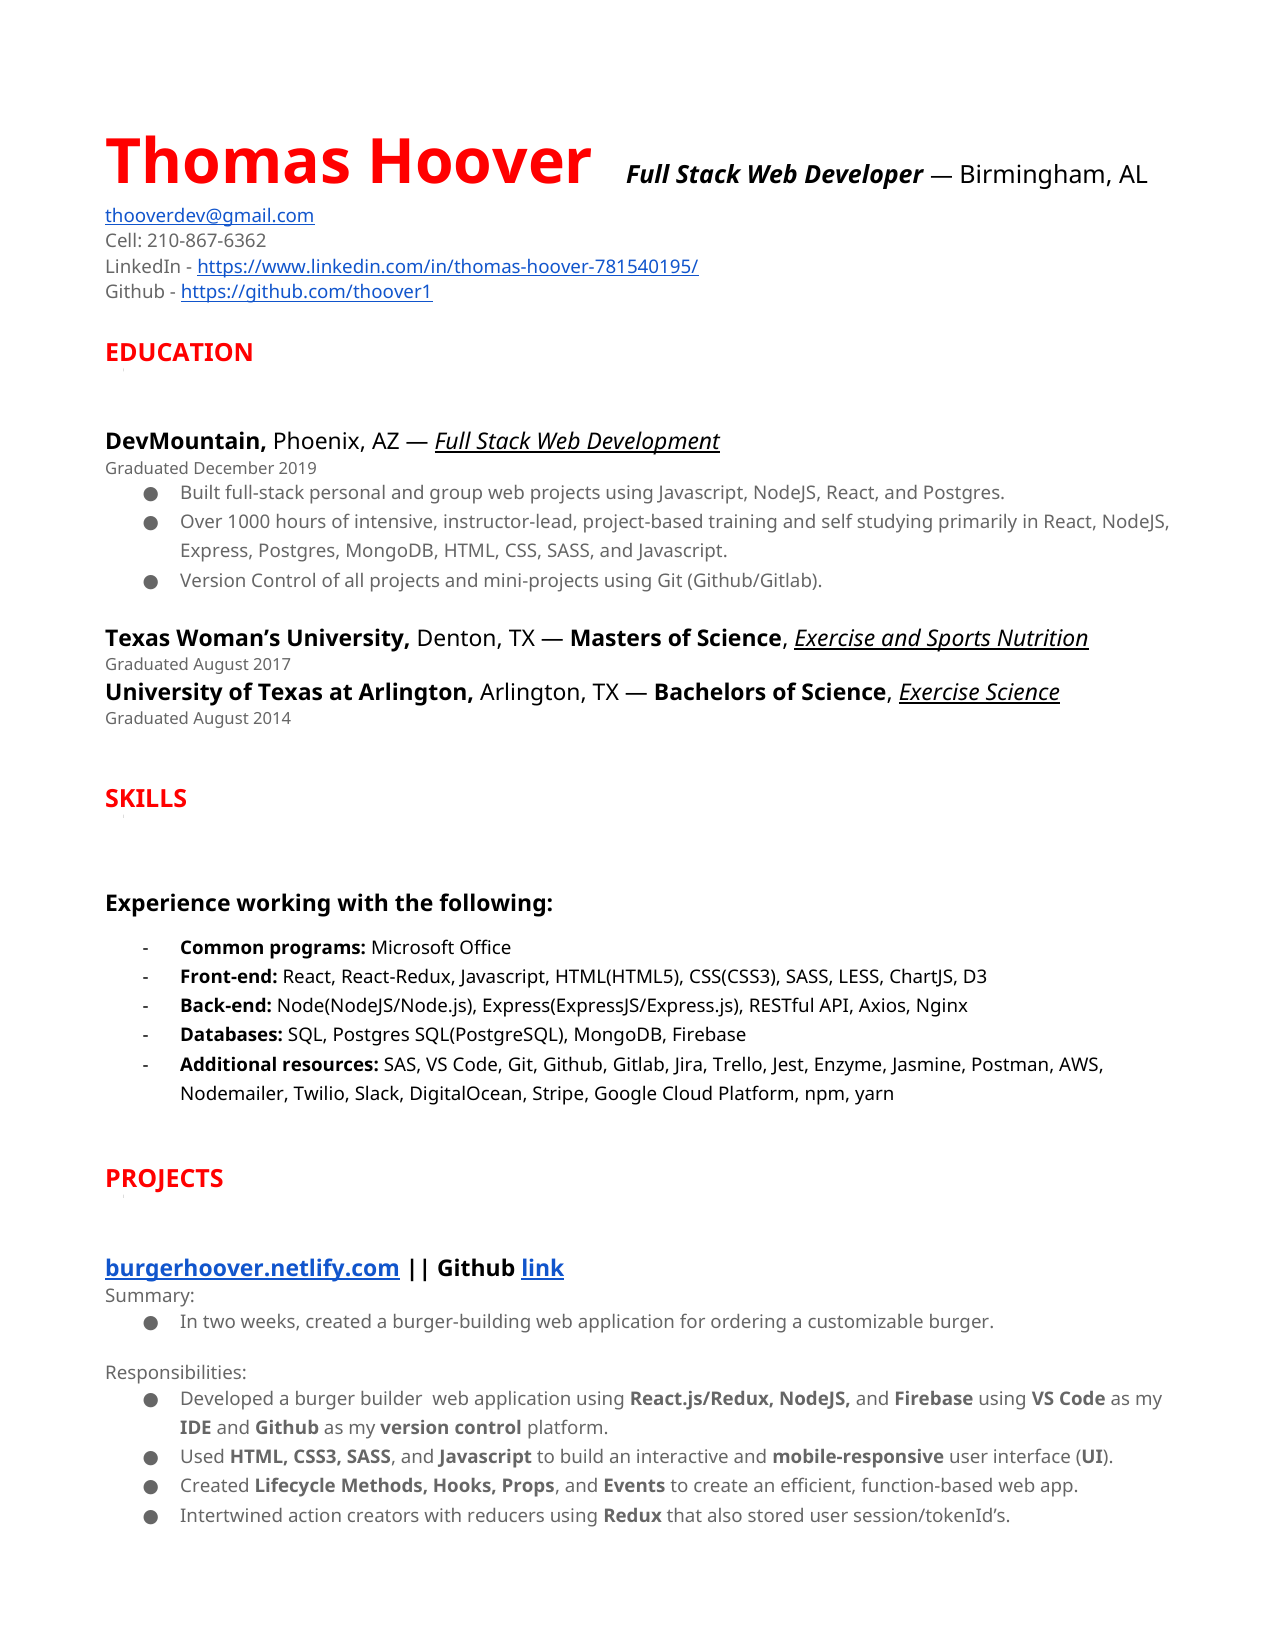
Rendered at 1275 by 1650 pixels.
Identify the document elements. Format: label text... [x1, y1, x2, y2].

table_cell EDUCATION DevMountain, Phoenix, AZ — Full Stack Web Development Graduated December 2019 Built full-stack personal and group web projects using Javascript, NodeJS, React, and Postgres. Over 1000 hours of intensive, instructor-lead, project-based training and self studying primarily in React, NodeJS, Express, Postgres, MongoDB, HTML, CSS, SASS, and Javascript. Version Control of all projects and mini-projects using Git (Github/Gitlab). Texas Woman’s University, Denton, TX — Masters of Science, Exercise and Sports Nutrition Graduated August 2017 University of Texas at Arlington, Arlington, TX — Bachelors of Science, Exercise Science Graduated August 2014 SKILLS Experience working with the following: Common programs: Microsoft Office Front-end: React, React-Redux, Javascript, HTML(HTML5), CSS(CSS3), SASS, LESS, ChartJS, D3 Back-end: Node(NodeJS/Node.js), Express(ExpressJS/Express.js), RESTful API, Axios, Nginx Databases: SQL, Postgres SQL(PostgreSQL), MongoDB, Firebase Additional resources: SAS, VS Code, Git, Github, Gitlab, Jira, Trello, Jest, Enzyme, Jasmine, Postman, AWS, Nodemailer, Twilio, Slack, DigitalOcean, Stripe, Google Cloud Platform, npm, yarn PROJECTS burgerhoover.netlify.com || Github link Summary: In two weeks, created a burger-building web application for ordering a customizable burger. Responsibilities: Developed a burger builder web application using React.js/Redux, NodeJS, and Firebase using VS Code as my IDE and Github as my version control platform. Used HTML, CSS3, SASS, and Javascript to build an interactive and mobile-responsive user interface (UI). Created Lifecycle Methods, Hooks, Props, and Events to create an efficient, function-based web app. Intertwined action creators with reducers using Redux that also stored user session/tokenId’s. Used React Axios to fetch web API requests from Firebase to update state in the store of Redux. Utilized Postman for testing API endpoints that communicated with Firebase. Incorporated authorization and validation for login and ordering capabilities. Built reusable React functional components. Wrote and performed testing using React Jest and Enzyme. Coded Git repository that syncs with Netlify to continuously redeploy app via auto-updates. voidkanban.com || Github link Summary: In two weeks, created a bug/ticket tracking (kanban board) web app that is group-focused and incorporates various group-communication methods. Responsibilities: Developed a web application using React.js/Redux, Node.js, Express, and Postgres using VS Code as our IDE and Github as our version control platform. Used Slack, Jira, Git commands, and real-time interaction to communicate with group effectively and efficiently. Used HTML, CSS3, SASS, Javascript, and React-Beautiful-DnD to build an interactive user interface (UI). Created media queries for dynamic mobile-responsiveness. Created Lifecycle Methods, Hooks, State, Props, and Events to create a dynamic web app. Intertwined action creators with reducers using Redux. Created a hashed-password system for increased security using bcrypt. Reformat database SQL queries/scripts to work with dynamic drag-n-drop features after UI rendering. Used React Axios to fetch web API requests from Postgres to update state in the store of Redux and state of components. Utilized Postman for testing API endpoints that communicated with Postgres. Wrote and performed testing using React Jest and Enzyme. Incorporated authorization and validation for login and group access capabilities. Implemented Sockets (sockets.io) for real-time chatting between group members. Applied middleware via Express to reduce query hacking. Built reusable React functional components. Created a server-side droplet using DigitalOcean, NGINX, and PM2. Linked domain name purchased with AWS’s Route 53 with DigitalOcean droplet. dunkingonuts.com || Github link Summary: In less than two weeks, created e-commerce capabilities for ordering Dunkin’ products via desktop from scratch. Responsibilities: Developed a web application using React.js/Redux, Node.js, Express, and Postgres using VS Code as my IDE and Github as my version control platform. Used HTML, CSS3, SASS, and Javascript to build an interactive user interface (UI). Created media queries for dynamic mobile-responsiveness. Created Lifecycle Methods, State, Props, and Events to create a dynamic web app. Intertwined action creators with reducers using Redux. Used React Axios to fetch web API requests from Postgres to update state in the store of Redux and state of components. Utilized Postman for testing API endpoints that communicated with Postgres. Created a hashed-password system for increased security using bcrypt. Incorporated authorization and validation for login and group access capabilities. Applied middleware via Express to reduce query hacking. Used Trello for task/bug tracking management and organization. Used Nodemailer and Twilio for email and text alerts after subscriber registration. Utilized Google Cloud Platform to create a real-time geolocation Google Map. Paired E-commerce capabilities of web app with Stripe to provide the full “checkout” user experience. Created a server-side droplet using DigitalOcean, NGINX, and PM2. Linked domain name purchased with GoDaddy with DigitalOcean droplet. thomashooverdev.netlify.com || Github link Summary: Portfolio Website EXPERIENCE University of Alabama Birmingham, Birmingham, AL — Independent Researcher/Scholar August 2017 - August 2019 Authored numerous grants/manuscripts for multifarious departments within the university Consistently worked in diverse groups to accomplish research studies from beginning to end Texas Woman’s University, Denton, TX — Instructor/Lab Instructor/Overseer August 2014 - August 2017 Instructor/Lab instructor of differing courses within both the Nutrition and Exercise Physiology departments Principal overseer of the LEAD-UP program, an intervention based approach to elderly adapted exercise [90, 319, 1244, 1542]
table_header Thomas Hoover Full Stack Web Developer — Birmingham, AL thooverdev@gmail.com Cell: 210-867-6362 LinkedIn - https://www.linkedin.com/in/thomas-hoover-781540195/ Github - https://github.com/thoover1 [90, 90, 1244, 319]
